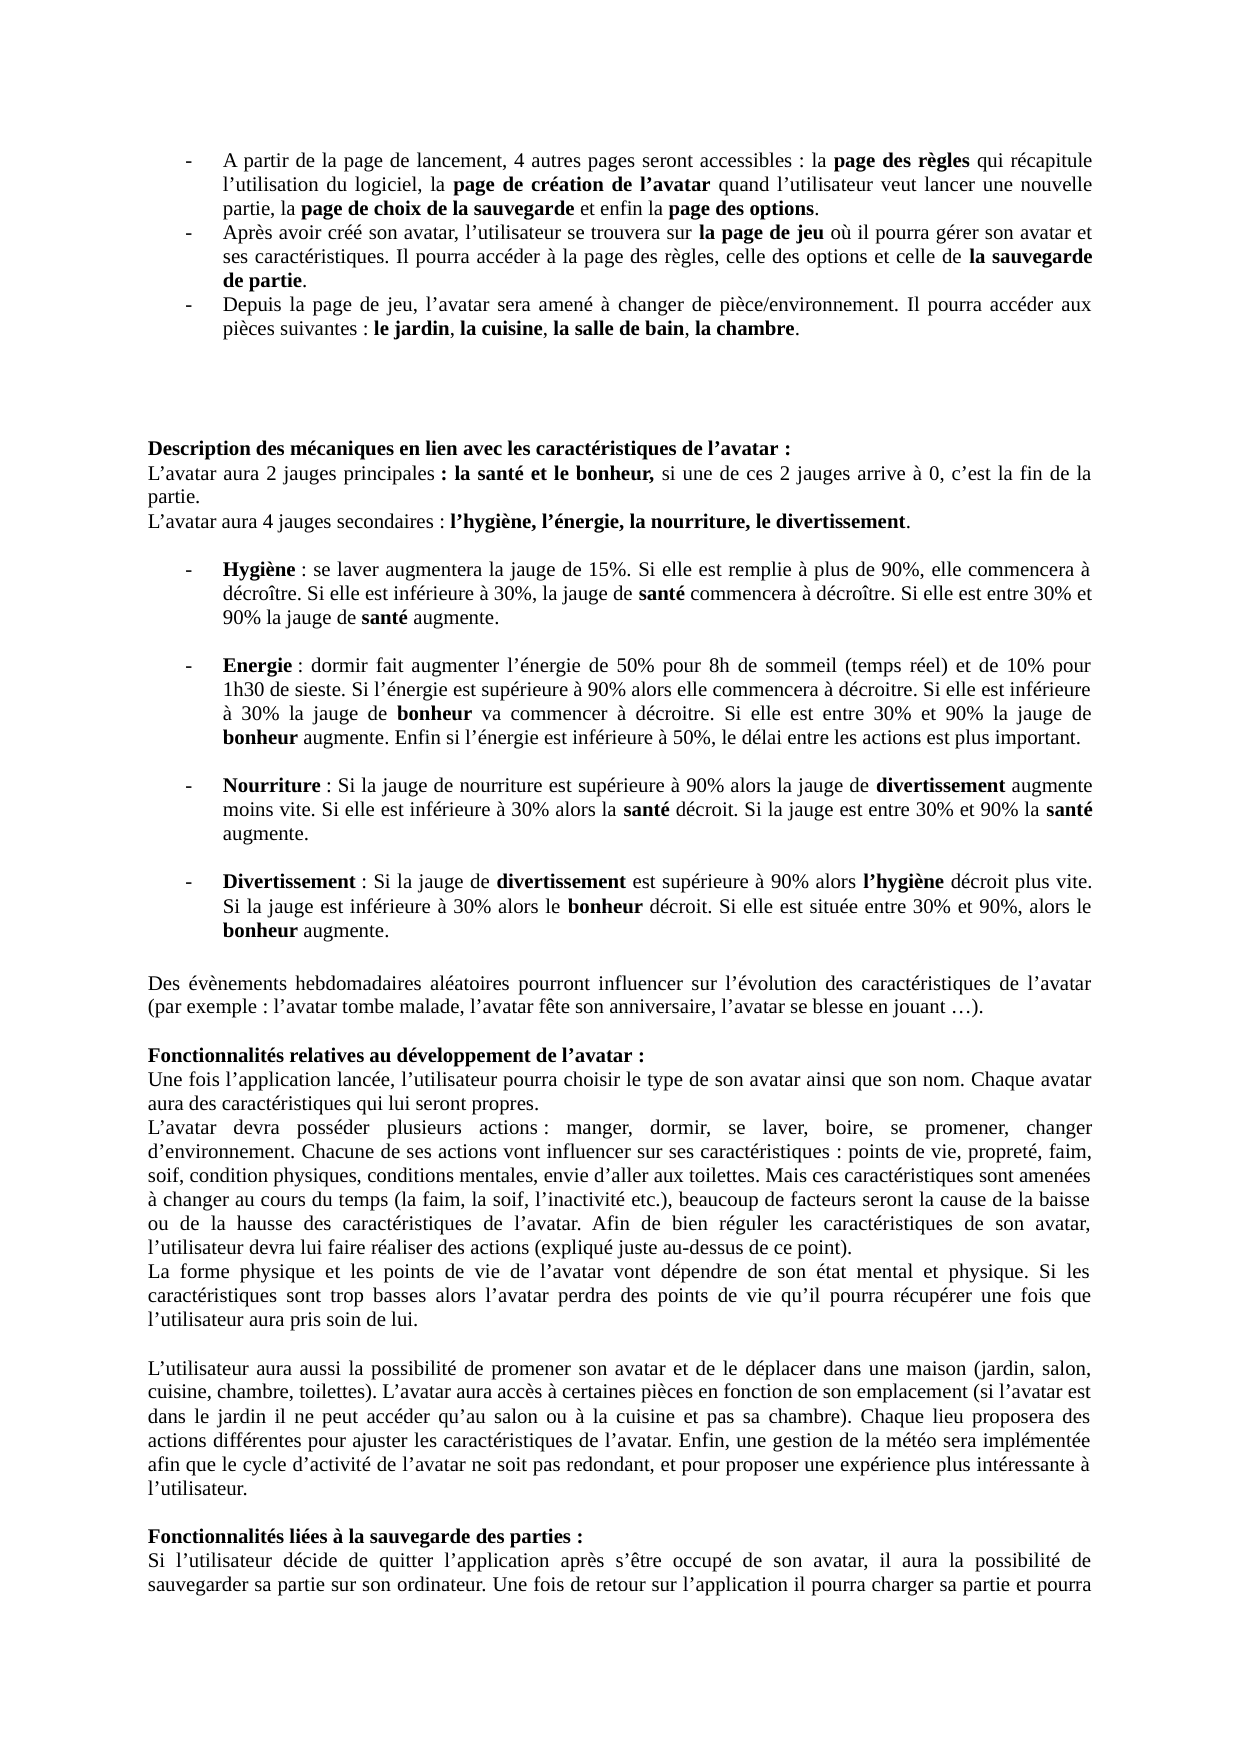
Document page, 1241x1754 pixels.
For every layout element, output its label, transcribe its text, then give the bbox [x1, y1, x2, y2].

list A partir de la page de lancement, 4 autres pages seront accessibles : la page des règles qui récapitule l’utilisation du logiciel, la page de création de l’avatar quand l’utilisateur veut lancer une nouvelle partie, la page de choix de la sauvegarde et enfin la page des options. [185, 148, 1093, 220]
list Depuis la page de jeu, l’avatar sera amené à changer de pièce/environnement. Il pourra accéder aux pièces suivantes : le jardin, la cuisine, la salle de bain, la chambre. [185, 292, 1093, 340]
text L’avatar aura 2 jauges principales : la santé et le bonheur, si une de ces 2 jauges arrive à 0, c’est la fin de la partie. [148, 460, 1093, 508]
list Nourriture : Si la jauge de nourriture est supérieure à 90% alors la jauge de divertissement augmente moins vite. Si elle est inférieure à 30% alors la santé décroit. Si la jauge est entre 30% et 90% la santé augmente. [185, 773, 1093, 845]
text L’utilisateur aura aussi la possibilité de promener son avatar et de le déplacer dans une maison (jardin, salon, cuisine, chambre, toilettes). L’avatar aura accès à certaines pièces en fonction de son emplacement (si l’avatar est dans le jardin il ne peut accéder qu’au salon ou à la cuisine et pas sa chambre). Chaque lieu proposera des actions différentes pour ajuster les caractéristiques de l’avatar. Enfin, une gestion de la météo sera implémentée afin que le cycle d’activité de l’avatar ne soit pas redondant, et pour proposer une expérience plus intéressante à l’utilisateur. [148, 1355, 1093, 1500]
text Description des mécaniques en lien avec les caractéristiques de l’avatar : [148, 436, 1093, 460]
text Si l’utilisateur décide de quitter l’application après s’être occupé de son avatar, il aura la possibilité de sauvegarder sa partie sur son ordinateur. Une fois de retour sur l’application il pourra charger sa partie et pourra [148, 1548, 1093, 1596]
text L’avatar devra posséder plusieurs actions : manger, dormir, se laver, boire, se promener, changer d’environnement. Chacune de ses actions vont influencer sur ses caractéristiques : points de vie, propreté, faim, soif, condition physiques, conditions mentales, envie d’aller aux toilettes. Mais ces caractéristiques sont amenées à changer au cours du temps (la faim, la soif, l’inactivité etc.), beaucoup de facteurs seront la cause de la baisse ou de la hausse des caractéristiques de l’avatar. Afin de bien réguler les caractéristiques de son avatar, l’utilisateur devra lui faire réaliser des actions (expliqué juste au-dessus de ce point). [148, 1115, 1093, 1259]
text L’avatar aura 4 jauges secondaires : l’hygiène, l’énergie, la nourriture, le divertissement. [148, 508, 1093, 533]
list Energie : dormir fait augmenter l’énergie de 50% pour 8h de sommeil (temps réel) et de 10% pour 1h30 de sieste. Si l’énergie est supérieure à 90% alors elle commencera à décroitre. Si elle est inférieure à 30% la jauge de bonheur va commencer à décroitre. Si elle est entre 30% et 90% la jauge de bonheur augmente. Enfin si l’énergie est inférieure à 50%, le délai entre les actions est plus important. [185, 653, 1093, 749]
text La forme physique et les points de vie de l’avatar vont dépendre de son état mental et physique. Si les caractéristiques sont trop basses alors l’avatar perdra des points de vie qu’il pourra récupérer une fois que l’utilisateur aura pris soin de lui. [148, 1259, 1093, 1331]
list Après avoir créé son avatar, l’utilisateur se trouvera sur la page de jeu où il pourra gérer son avatar et ses caractéristiques. Il pourra accéder à la page des règles, celle des options et celle de la sauvegarde de partie. [185, 220, 1093, 292]
text Fonctionnalités relatives au développement de l’avatar : [148, 1043, 1093, 1067]
text Fonctionnalités liées à la sauvegarde des parties : [148, 1524, 1093, 1548]
text Une fois l’application lancée, l’utilisateur pourra choisir le type de son avatar ainsi que son nom. Chaque avatar aura des caractéristiques qui lui seront propres. [148, 1067, 1093, 1115]
text Des évènements hebdomadaires aléatoires pourront influencer sur l’évolution des caractéristiques de l’avatar (par exemple : l’avatar tombe malade, l’avatar fête son anniversaire, l’avatar se blesse en jouant …). [148, 970, 1093, 1018]
list Divertissement : Si la jauge de divertissement est supérieure à 90% alors l’hygiène décroit plus vite. Si la jauge est inférieure à 30% alors le bonheur décroit. Si elle est située entre 30% et 90%, alors le bonheur augmente. [185, 869, 1093, 942]
list Hygiène : se laver augmentera la jauge de 15%. Si elle est remplie à plus de 90%, elle commencera à décroître. Si elle est inférieure à 30%, la jauge de santé commencera à décroître. Si elle est entre 30% et 90% la jauge de santé augmente. [185, 557, 1093, 629]
